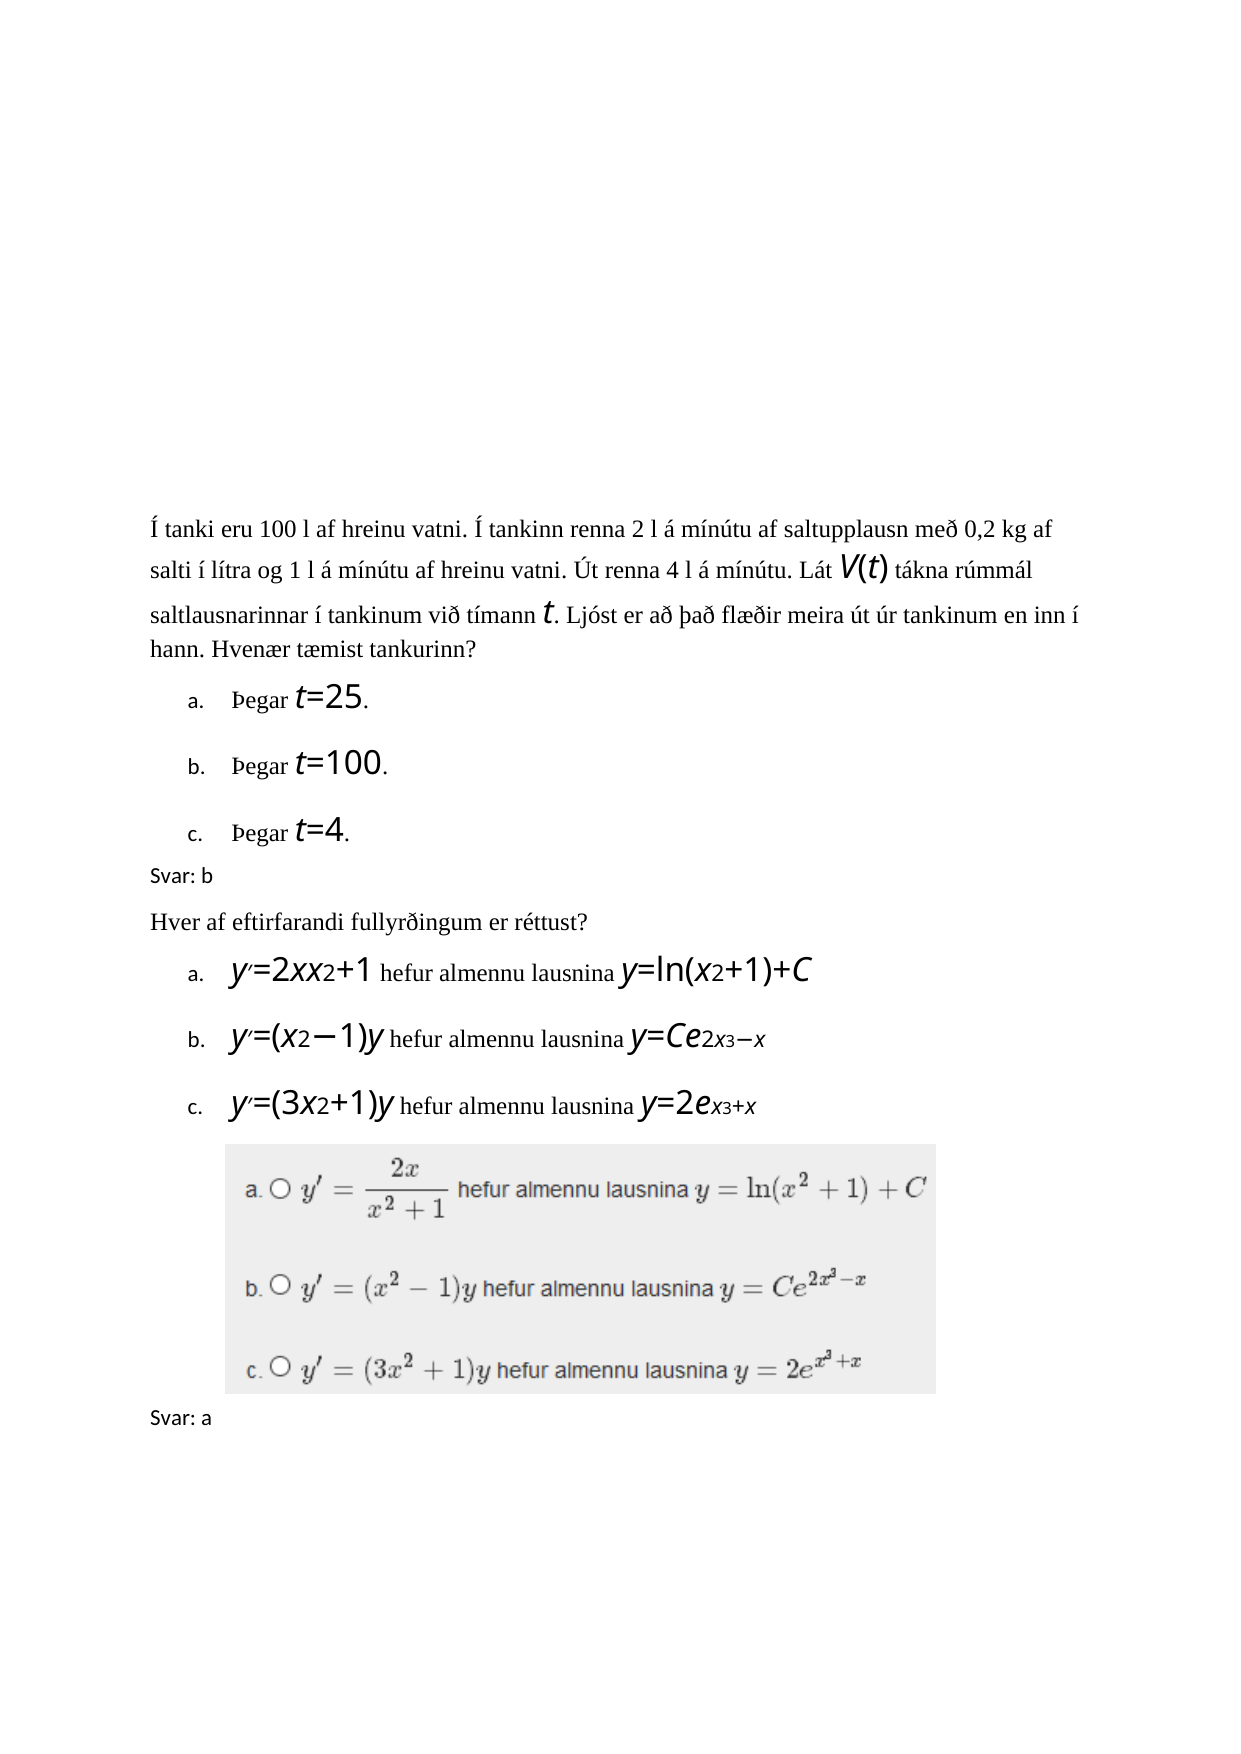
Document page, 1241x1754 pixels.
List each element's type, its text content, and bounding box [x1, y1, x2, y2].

text Í tanki eru 100 l af hreinu vatni. Í tankinn renna 2 l á mínútu af saltupplausn með 0,2 kg af salti í lítra og 1 l á mínútu af hreinu vatni. Út renna 4 l á mínútu. Lát V(t) tákna rúmmál saltlausnarinnar í tankinum við tímann t. Ljóst er að það flæðir meira út úr tankinum en inn í hann. Hvenær tæmist tankurinn? [150, 514, 1090, 662]
list Þegar t=25. [187, 673, 1090, 718]
list Þegar t=4. [187, 805, 1090, 851]
list Þegar t=100. [187, 739, 1090, 784]
text Svar: b [150, 861, 1090, 889]
list y′=(x2−1)y hefur almennu lausnina y=Ce2x3−x [187, 1012, 1090, 1058]
picture [225, 1144, 936, 1394]
text Hver af eftirfarandi fullyrðingum er réttust? [150, 907, 1090, 936]
list y′=(3x2+1)y hefur almennu lausnina y=2ex3+x [187, 1078, 1090, 1124]
text Svar: a [150, 1403, 1090, 1432]
list y′=2xx2+1 hefur almennu lausnina y=ln(x2+1)+C [187, 946, 1090, 991]
